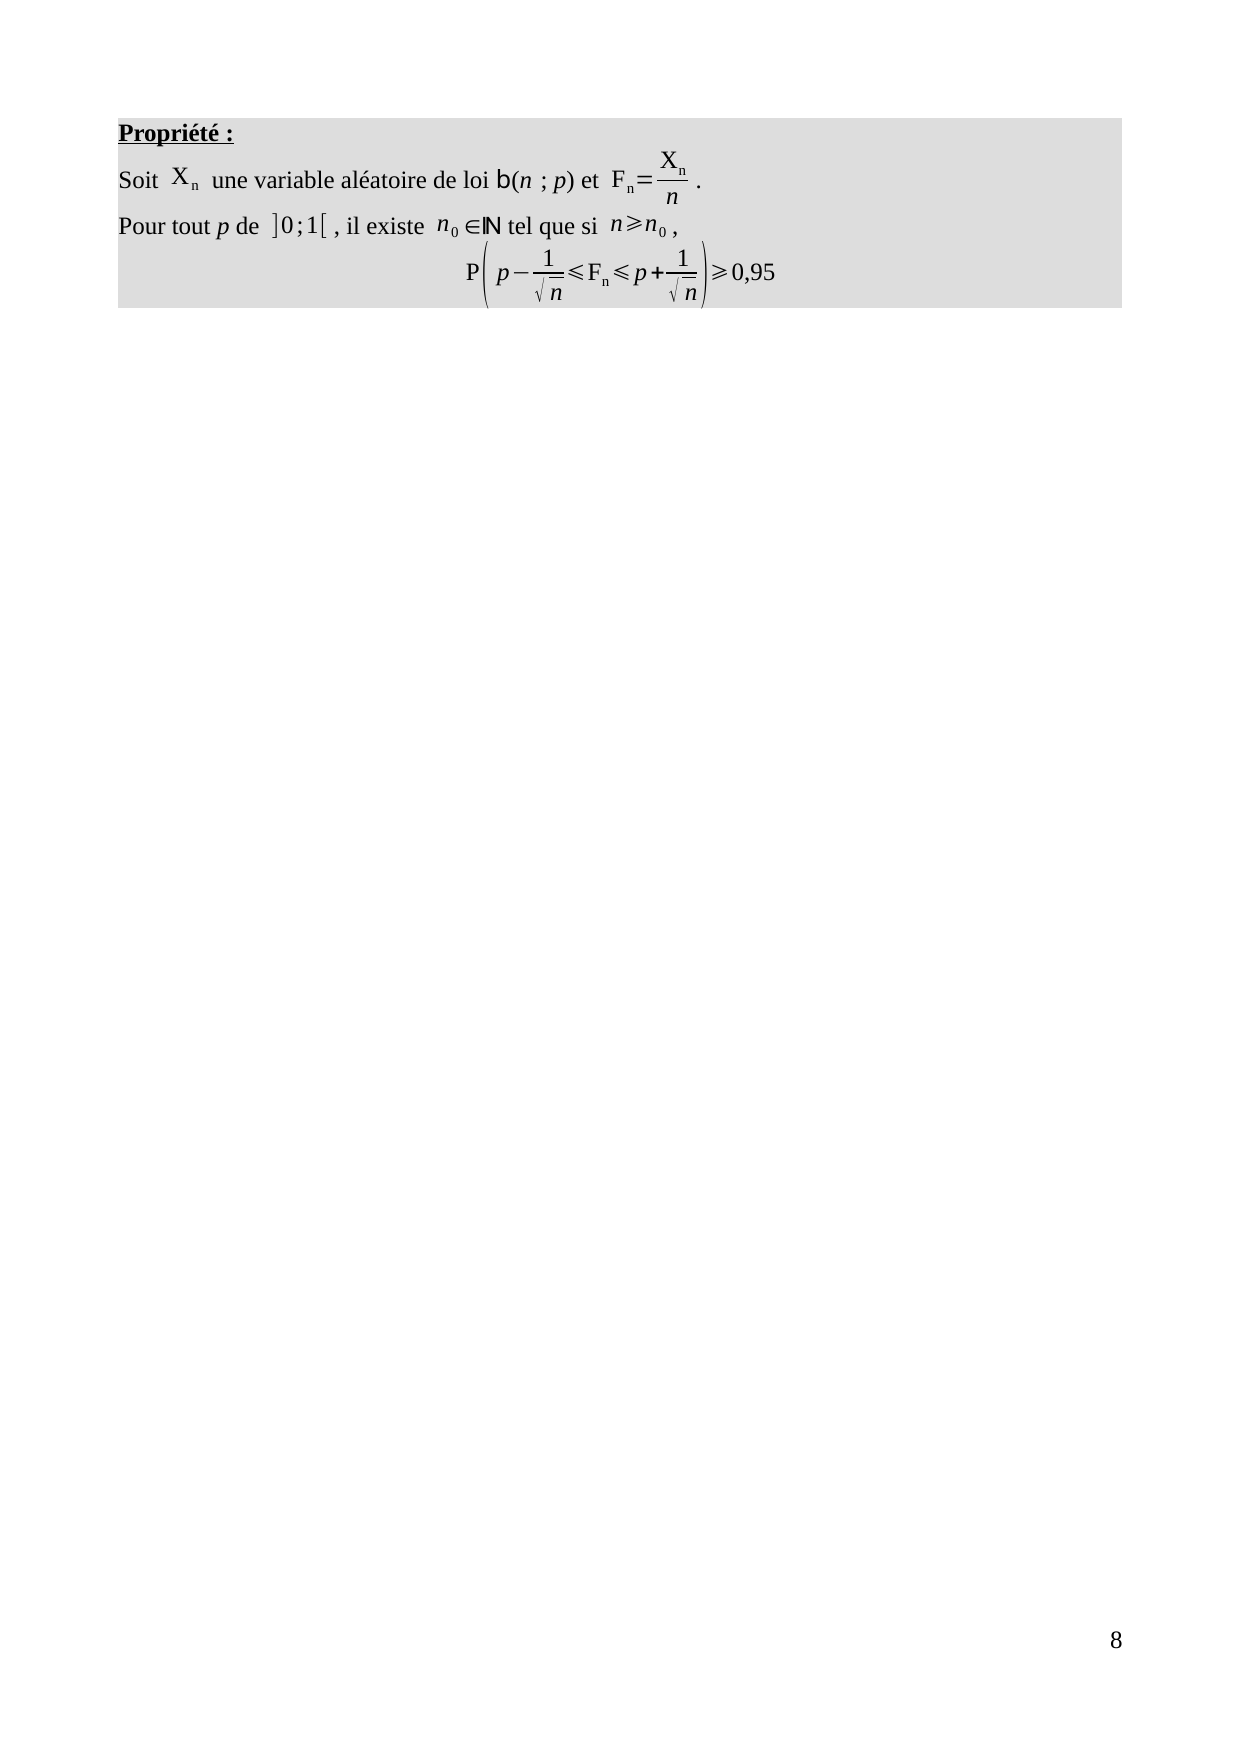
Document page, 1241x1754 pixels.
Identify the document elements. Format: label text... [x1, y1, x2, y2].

text Propriété : [118, 118, 1122, 147]
text Pour tout p de , il existe ∈ℕ tel que si , [118, 210, 1122, 241]
text Soit une variable aléatoire de loi b(n ; p) et . [118, 147, 1122, 210]
